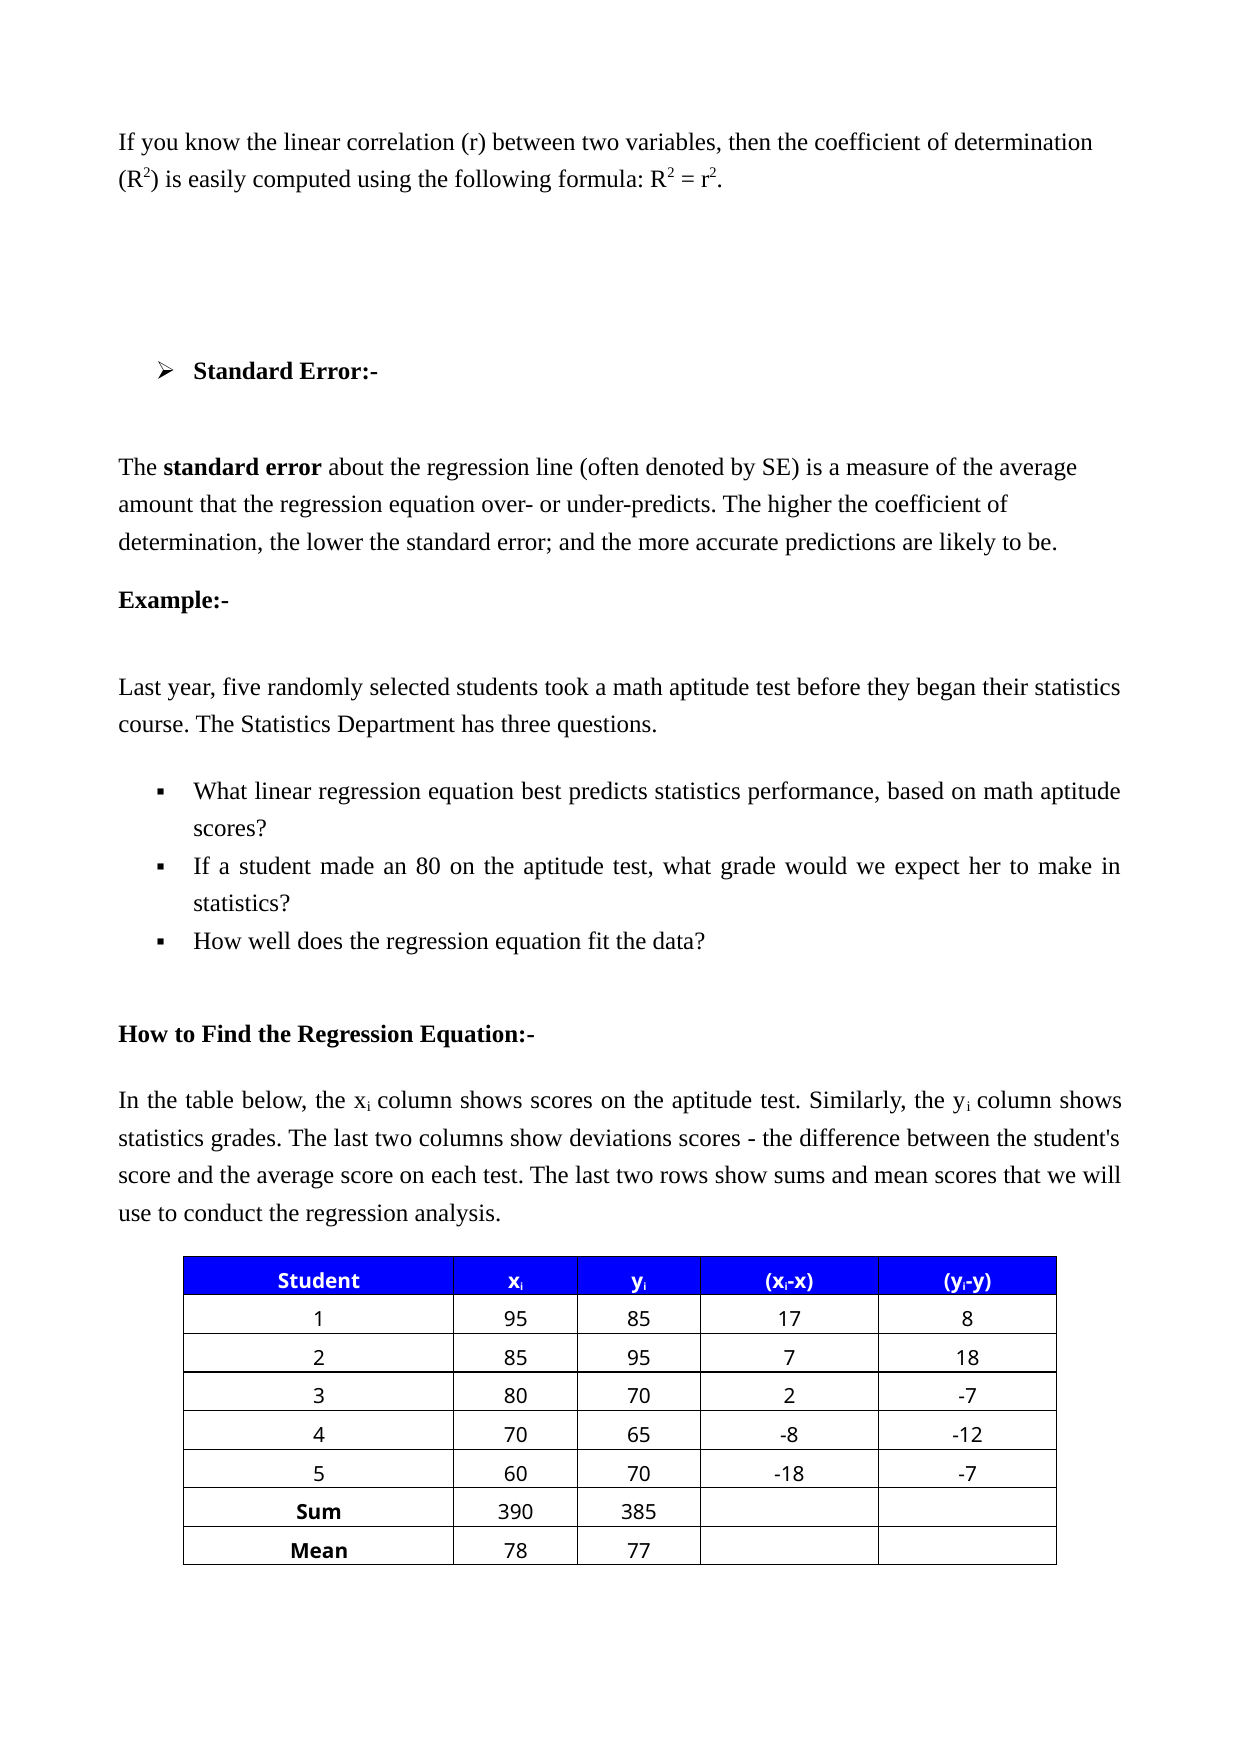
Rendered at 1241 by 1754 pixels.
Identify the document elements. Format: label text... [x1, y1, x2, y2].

table_cell Sum [184, 1488, 453, 1526]
table_cell 390 [454, 1488, 577, 1526]
text If you know the linear correlation (r) between two variables, then the coefficient of determination (R2) is easily computed using the following formula: R2 = r2. [118, 118, 1122, 193]
table_cell 78 [454, 1527, 577, 1564]
table_cell 17 [701, 1295, 878, 1333]
table_cell 8 [879, 1295, 1056, 1333]
text Last year, five randomly selected students took a math aptitude test before they began their statistics course. The Statistics Department has three questions. [118, 663, 1122, 738]
list Standard Error:- [156, 347, 1122, 385]
table_cell 80 [454, 1373, 577, 1410]
table_cell 1 [184, 1295, 453, 1333]
table_cell [879, 1488, 1056, 1526]
table_header Student [184, 1257, 453, 1294]
table_cell -7 [879, 1373, 1056, 1410]
list If a student made an 80 on the aptitude test, what grade would we expect her to make in statistics? [156, 842, 1122, 917]
text In the table below, the xi column shows scores on the aptitude test. Similarly, the yi column shows statistics grades. The last two columns show deviations scores - the difference between the student's score and the average score on each test. The last two rows show sums and mean scores that we will use to conduct the regression analysis. [118, 1077, 1122, 1227]
table_cell 95 [454, 1295, 577, 1333]
table_header (xi-x) [701, 1257, 878, 1294]
table_cell 70 [578, 1373, 700, 1410]
table_cell -18 [701, 1450, 878, 1487]
table_cell 85 [578, 1295, 700, 1333]
table_cell 4 [184, 1411, 453, 1448]
table_cell 18 [879, 1334, 1056, 1371]
subtitle How to Find the Regression Equation:- [118, 1019, 1122, 1047]
table_cell 95 [578, 1334, 700, 1371]
list What linear regression equation best predicts statistics performance, based on math aptitude scores? [156, 767, 1122, 842]
table_cell 70 [578, 1450, 700, 1487]
table_header (yi-y) [879, 1257, 1056, 1294]
table_cell [879, 1527, 1056, 1564]
table_header xi [454, 1257, 577, 1294]
table_cell 65 [578, 1411, 700, 1448]
table_cell [701, 1488, 878, 1526]
table_cell -8 [701, 1411, 878, 1448]
table_cell 3 [184, 1373, 453, 1410]
table_cell -12 [879, 1411, 1056, 1448]
table_cell 70 [454, 1411, 577, 1448]
table_cell -7 [879, 1450, 1056, 1487]
table_cell 5 [184, 1450, 453, 1487]
table_cell 385 [578, 1488, 700, 1526]
text Example:- [118, 585, 1122, 613]
table_cell 85 [454, 1334, 577, 1371]
text The standard error about the regression line (often denoted by SE) is a measure of the average amount that the regression equation over- or under-predicts. The higher the coefficient of determination, the lower the standard error; and the more accurate predictions are likely to be. [118, 443, 1122, 556]
table_cell Mean [184, 1527, 453, 1564]
table_cell 2 [184, 1334, 453, 1371]
table_cell [701, 1527, 878, 1564]
table_header yi [578, 1257, 700, 1294]
table_cell 7 [701, 1334, 878, 1371]
table_cell 60 [454, 1450, 577, 1487]
table_cell 77 [578, 1527, 700, 1564]
table_cell 2 [701, 1373, 878, 1410]
list How well does the regression equation fit the data? [156, 917, 1122, 955]
